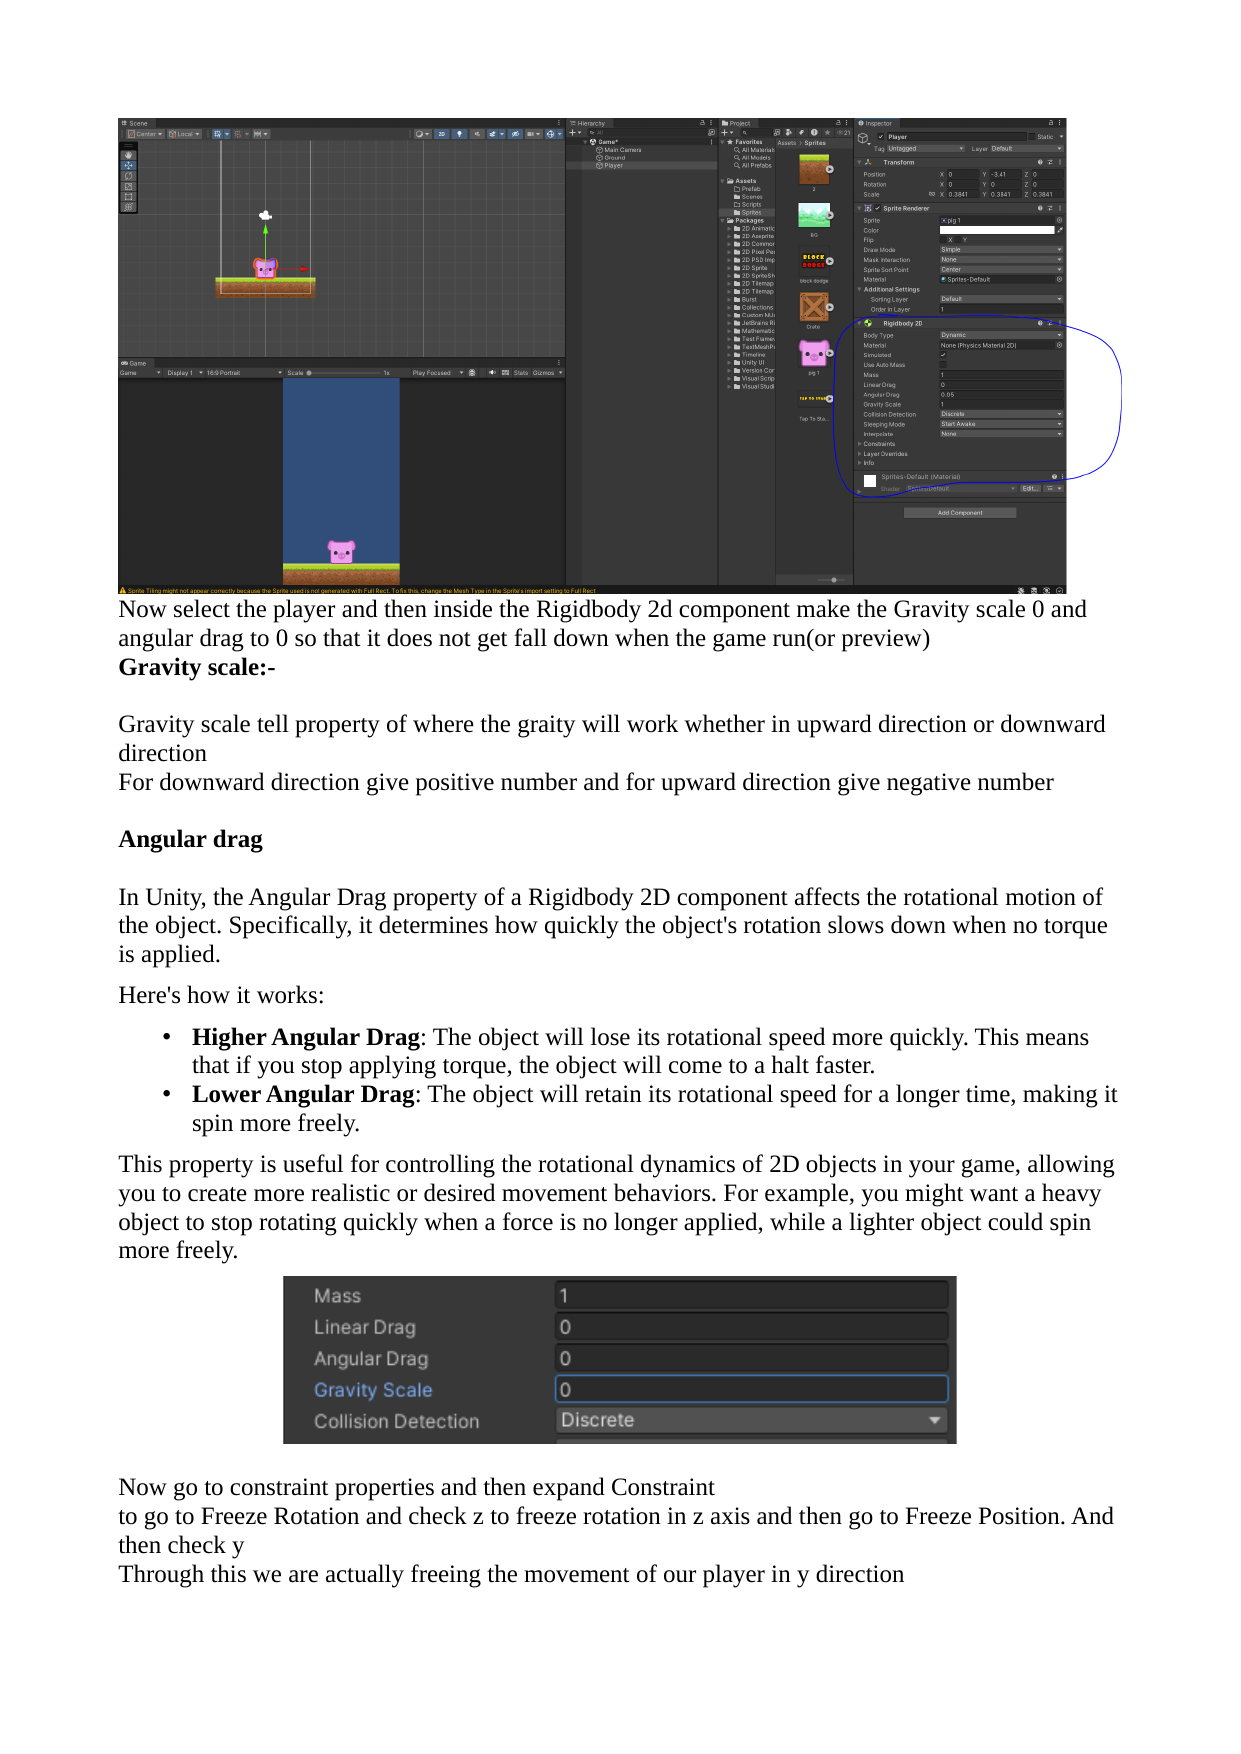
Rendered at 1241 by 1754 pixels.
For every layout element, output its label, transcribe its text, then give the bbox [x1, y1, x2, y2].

list Higher Angular Drag: The object will lose its rotational speed more quickly. This means that if you stop applying torque, the object will come to a halt faster. [162, 1022, 1122, 1079]
text Now select the player and then inside the Rigidbody 2d component make the Gravity scale 0 and angular drag to 0 so that it does not get fall down when the game run(or preview) [118, 594, 1122, 652]
list Lower Angular Drag: The object will retain its rotational speed for a longer time, making it spin more freely. [162, 1079, 1122, 1137]
text Now go to constraint properties and then expand Constraint [118, 1472, 1122, 1501]
text Here's how it works: [118, 980, 1122, 1009]
text to go to Freeze Rotation and check z to freeze rotation in z axis and then go to Freeze Position. And then check y [118, 1501, 1122, 1559]
picture [118, 118, 1122, 594]
text Angular drag [118, 824, 1122, 853]
text In Unity, the Angular Drag property of a Rigidbody 2D component affects the rotational motion of the object. Specifically, it determines how quickly the object's rotation slows down when no torque is applied. [118, 882, 1122, 968]
text For downward direction give positive number and for upward direction give negative number [118, 767, 1122, 795]
text Gravity scale tell property of where the graity will work whether in upward direction or downward direction [118, 709, 1122, 767]
picture [283, 1276, 957, 1444]
text This property is useful for controlling the rotational dynamics of 2D objects in your game, allowing you to create more realistic or desired movement behaviors. For example, you might want a heavy object to stop rotating quickly when a force is no longer applied, while a lighter object could spin more freely. [118, 1149, 1122, 1264]
text Gravity scale:- [118, 652, 1122, 680]
text Through this we are actually freeing the movement of our player in y direction [118, 1559, 1122, 1587]
